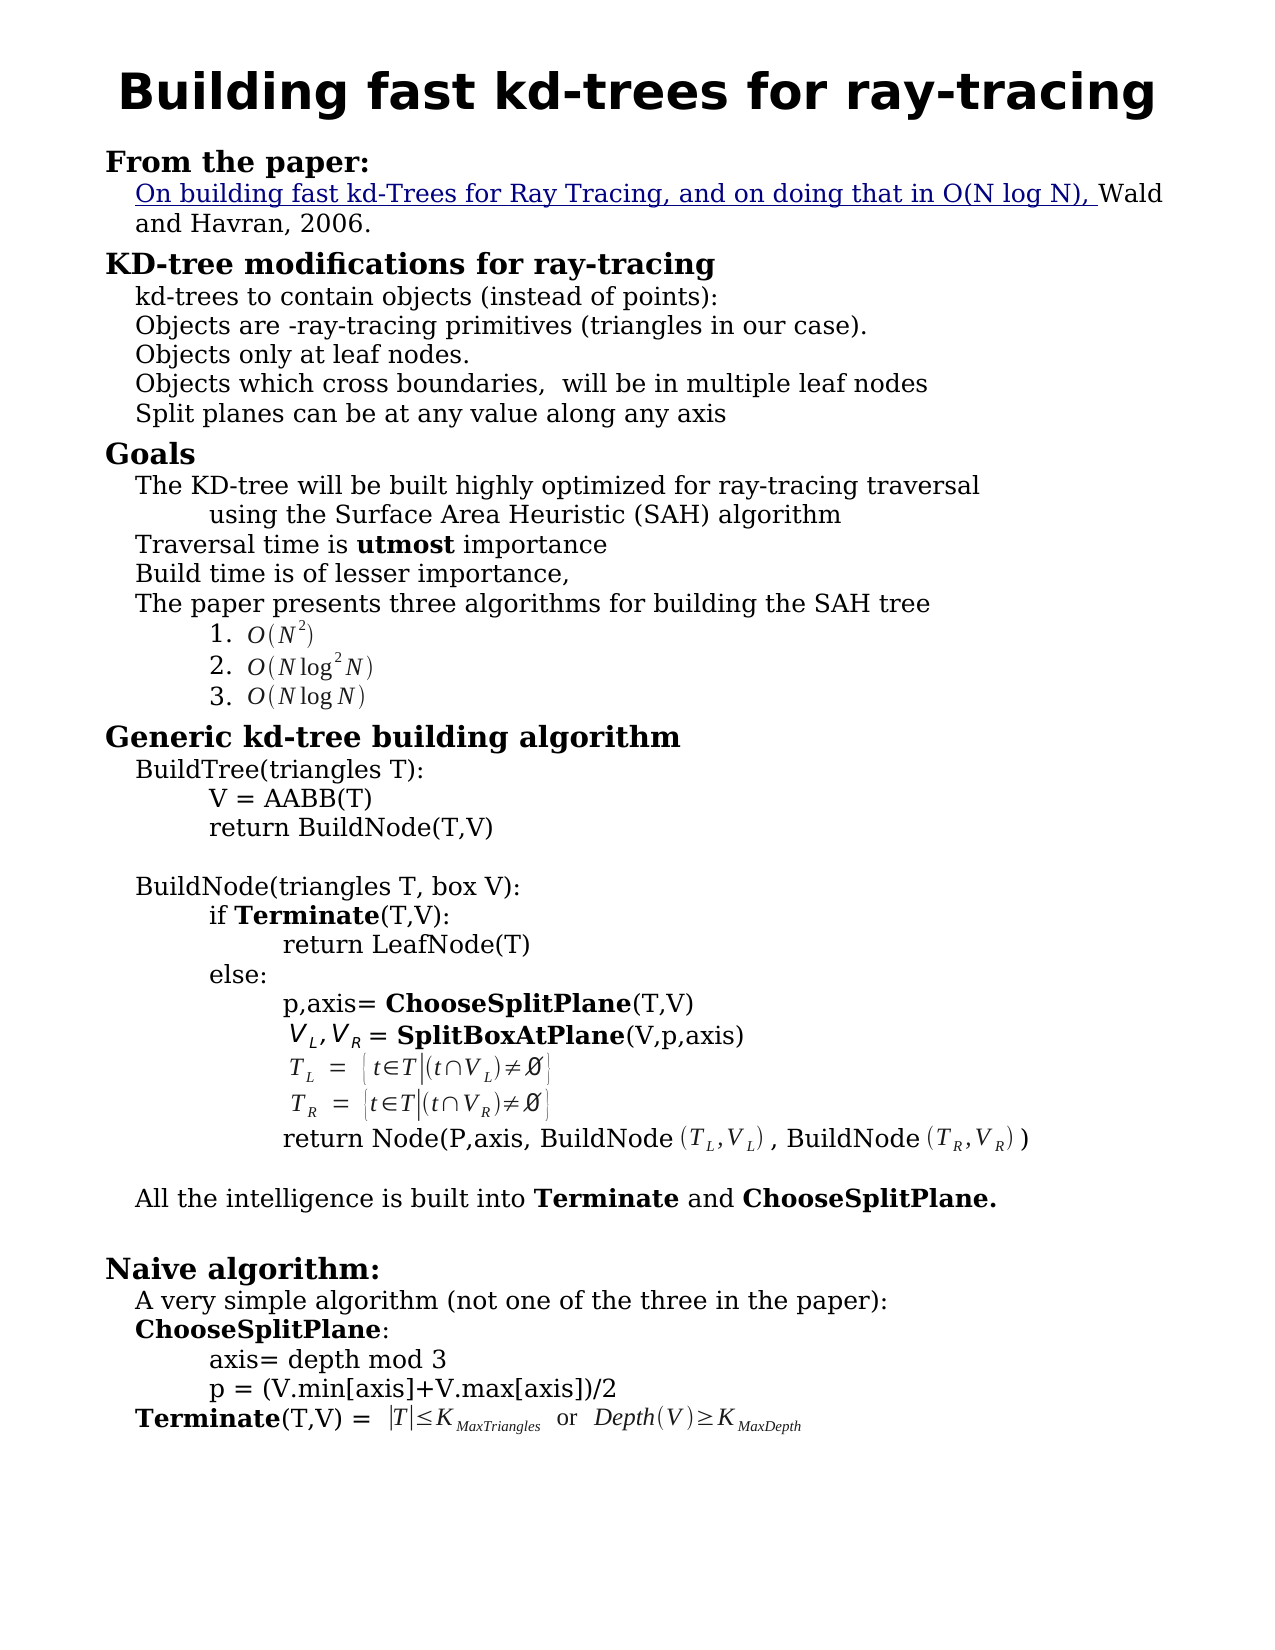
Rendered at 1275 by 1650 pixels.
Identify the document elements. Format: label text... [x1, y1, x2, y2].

text return LeafNode(T) [135, 931, 1170, 960]
text p = (V.min[axis]+V.max[axis])/2 [135, 1374, 1170, 1403]
subtitle KD-tree modifications for ray-tracing [105, 247, 1170, 282]
subtitle From the paper: [105, 145, 1170, 180]
text Split planes can be at any value along any axis [135, 399, 1170, 428]
subtitle Building fast kd-trees for ray-tracing [105, 63, 1170, 121]
text axis= depth mod 3 [135, 1345, 1170, 1374]
text using the Surface Area Heuristic (SAH) algorithm [135, 501, 1170, 530]
text if Terminate(T,V): [135, 901, 1170, 931]
text 1. [135, 618, 1170, 650]
text = SplitBoxAtPlane(V,p,axis) [135, 1019, 1170, 1052]
text A very simple algorithm (not one of the three in the paper): [135, 1286, 1170, 1315]
text 2. [135, 650, 1170, 682]
text V = AABB(T) [135, 784, 1170, 813]
text Objects only at leaf nodes. [135, 340, 1170, 369]
text On building fast kd-Trees for Ray Tracing, and on doing that in O(N log N), Wald and Havran, 2006. [135, 180, 1170, 238]
text 3. [135, 682, 1170, 711]
subtitle Naive algorithm: [105, 1252, 1170, 1286]
text return BuildNode(T,V) [135, 813, 1170, 843]
text kd-trees to contain objects (instead of points): [135, 282, 1170, 311]
text Objects which cross boundaries, will be in multiple leaf nodes [135, 369, 1170, 399]
subtitle Goals [105, 437, 1170, 471]
text return Node(P,axis, BuildNode, BuildNode) [135, 1123, 1170, 1154]
text else: [135, 960, 1170, 989]
text ChooseSplitPlane: [135, 1315, 1170, 1345]
text Terminate(T,V) = [135, 1403, 1170, 1435]
text All the intelligence is built into Terminate and ChooseSplitPlane. [135, 1183, 1170, 1213]
text BuildTree(triangles T): [135, 755, 1170, 784]
subtitle Generic kd-tree building algorithm [105, 720, 1170, 755]
text BuildNode(triangles T, box V): [135, 872, 1170, 901]
text Traversal time is utmost importance [135, 530, 1170, 559]
text Build time is of lesser importance, [135, 559, 1170, 589]
text p,axis= ChooseSplitPlane(T,V) [135, 989, 1170, 1019]
text The KD-tree will be built highly optimized for ray-tracing traversal [135, 471, 1170, 501]
text Objects are -ray-tracing primitives (triangles in our case). [135, 311, 1170, 340]
text The paper presents three algorithms for building the SAH tree [135, 589, 1170, 618]
